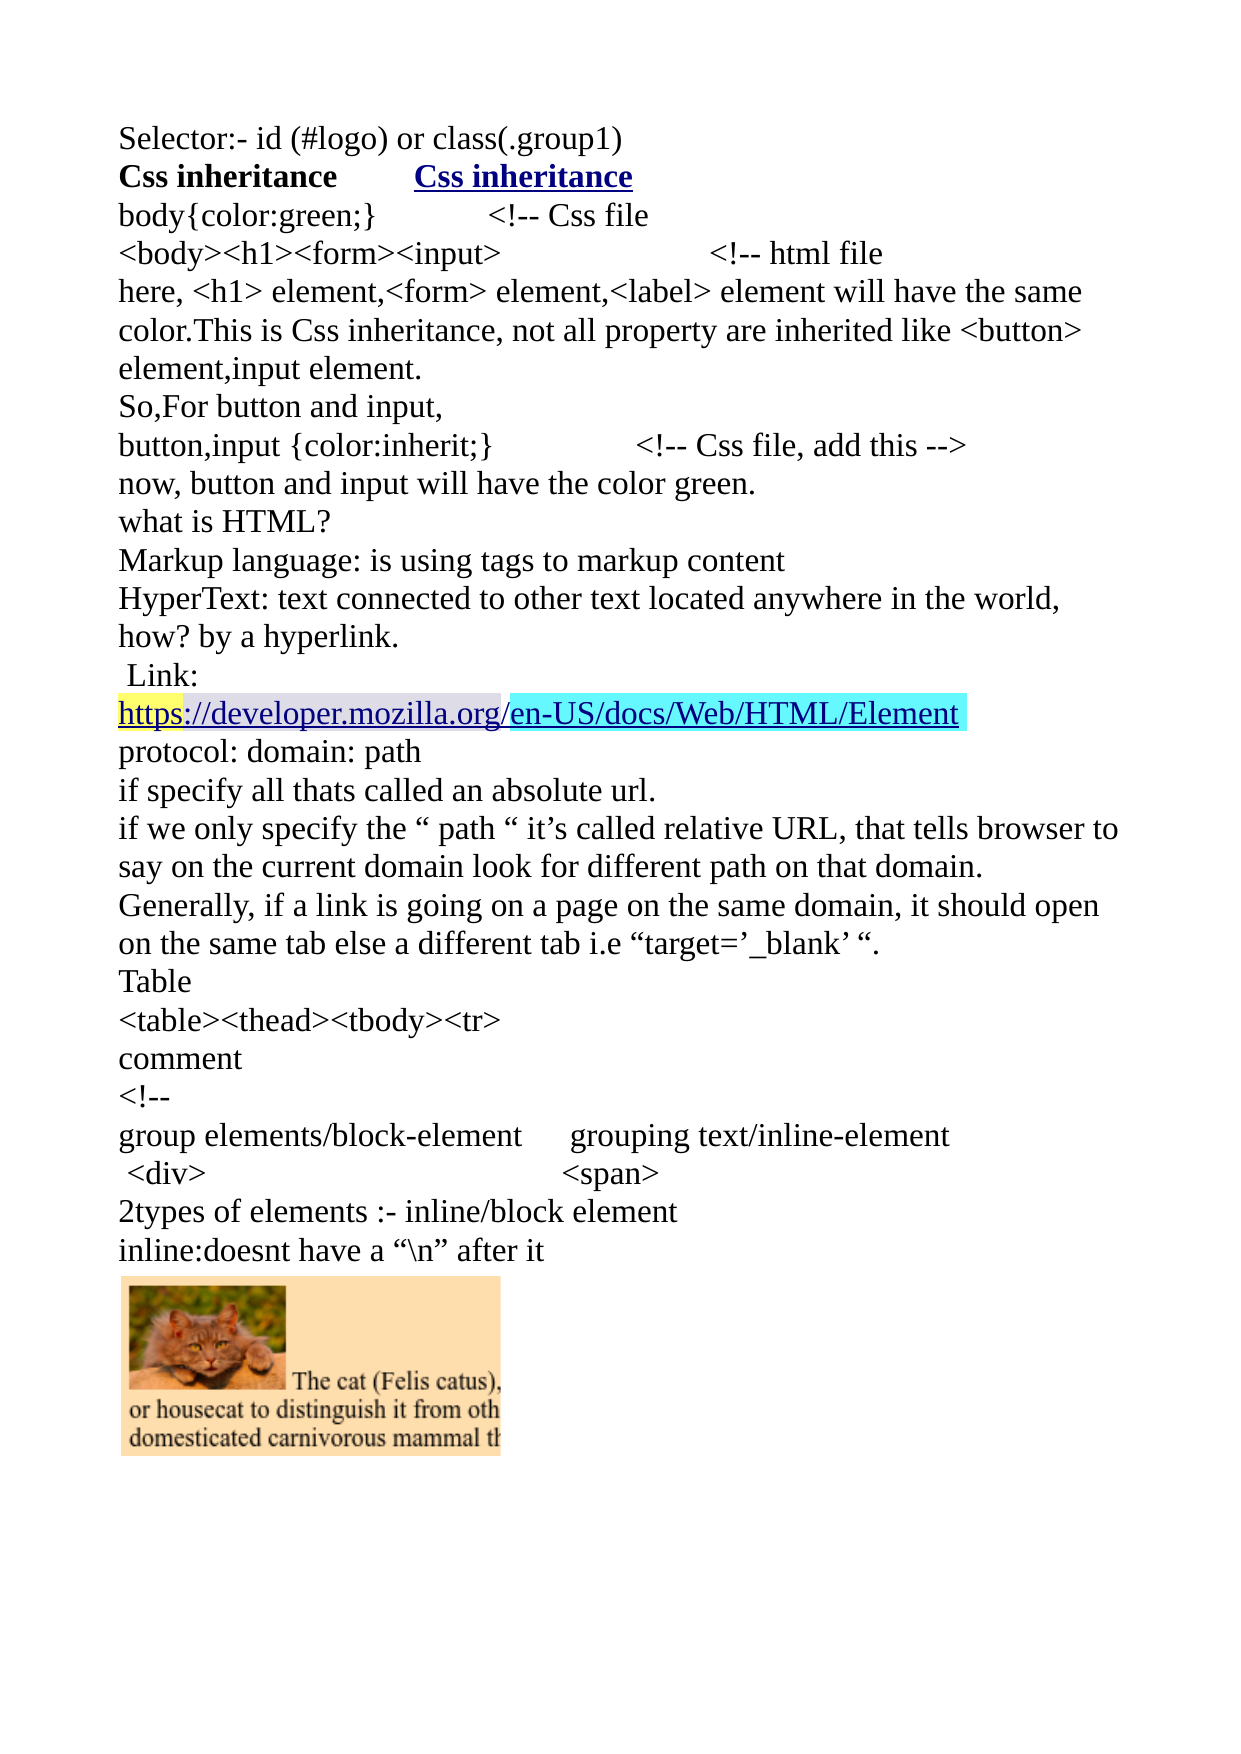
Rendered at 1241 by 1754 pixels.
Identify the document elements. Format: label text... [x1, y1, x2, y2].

text <body><h1><form><input> <!-- html file [118, 233, 1122, 271]
text protocol: domain: path [118, 731, 1122, 770]
text Markup language: is using tags to markup content [118, 540, 1122, 578]
text button,input {color:inherit;} <!-- Css file, add this --> [118, 425, 1122, 463]
text <table><thead><tbody><tr> [118, 1000, 1122, 1038]
text Generally, if a link is going on a page on the same domain, it should open on the same tab else a different tab i.e “target=’_blank’ “. [118, 885, 1122, 961]
text body{color:green;} <!-- Css file [118, 195, 1122, 233]
text <div> <span> [118, 1153, 1122, 1191]
text HyperText: text connected to other text located anywhere in the world, how? by a hyperlink. [118, 578, 1122, 655]
text group elements/block-element grouping text/inline-element [118, 1115, 1122, 1153]
text Table [118, 961, 1122, 1000]
text here, <h1> element,<form> element,<label> element will have the same color.This is Css inheritance, not all property are inherited like <button> element,input element. [118, 271, 1122, 386]
text https://developer.mozilla.org/en-US/docs/Web/HTML/Element [118, 693, 1122, 731]
text Link: [118, 655, 1122, 693]
text if specify all thats called an absolute url. [118, 770, 1122, 808]
text now, button and input will have the color green. [118, 463, 1122, 501]
picture [121, 1276, 501, 1456]
text comment [118, 1038, 1122, 1076]
text if we only specify the “ path “ it’s called relative URL, that tells browser to say on the current domain look for different path on that domain. [118, 808, 1122, 885]
text <!-- [118, 1076, 1122, 1115]
text Selector:- id (#logo) or class(.group1) [118, 118, 1122, 156]
text inline:doesnt have a “\n” after it [118, 1230, 1122, 1268]
text what is HTML? [118, 501, 1122, 540]
text So,For button and input, [118, 386, 1122, 425]
text Css inheritance Css inheritance [118, 156, 1122, 195]
text 2types of elements :- inline/block element [118, 1191, 1122, 1230]
